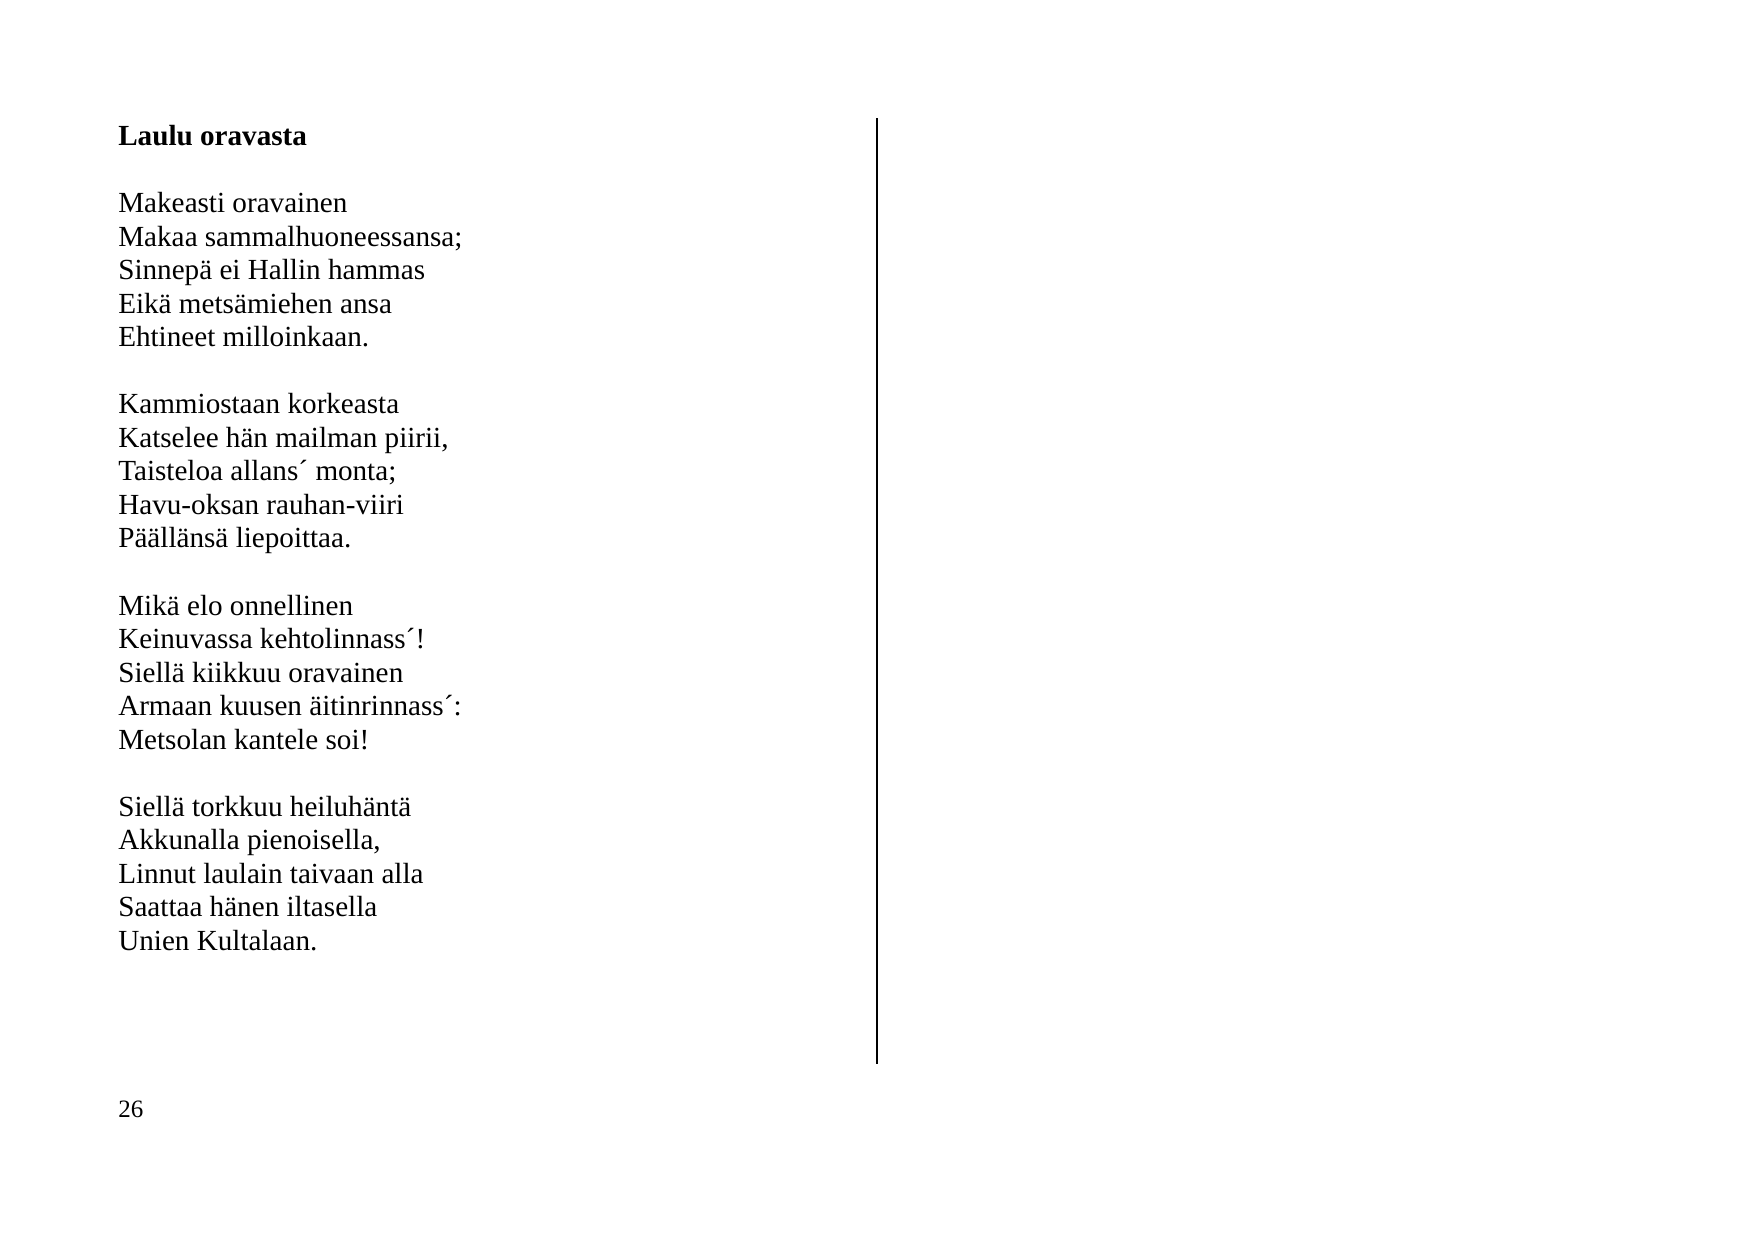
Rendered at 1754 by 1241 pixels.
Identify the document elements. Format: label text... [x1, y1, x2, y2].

text Havu-oksan rauhan-viiri [118, 487, 862, 521]
text Mikä elo onnellinen [118, 588, 862, 621]
text Akkunalla pienoisella, [118, 822, 862, 856]
text Keinuvassa kehtolinnass´! [118, 621, 862, 655]
text Eikä metsämiehen ansa [118, 286, 862, 319]
text Saattaa hänen iltasella [118, 889, 862, 923]
text Makeasti oravainen [118, 185, 862, 219]
text Metsolan kantele soi! [118, 722, 862, 755]
text Laulu oravasta [118, 118, 862, 152]
text Sinnepä ei Hallin hammas [118, 252, 862, 286]
text Armaan kuusen äitinrinnass´: [118, 688, 862, 722]
text Ehtineet milloinkaan. [118, 319, 862, 353]
text Linnut laulain taivaan alla [118, 856, 862, 889]
text Kammiostaan korkeasta [118, 386, 862, 420]
text Siellä kiikkuu oravainen [118, 655, 862, 688]
text Siellä torkkuu heiluhäntä [118, 789, 862, 822]
text Katselee hän mailman piirii, [118, 420, 862, 453]
text Taisteloa allans´ monta; [118, 453, 862, 487]
text Päällänsä liepoittaa. [118, 521, 862, 554]
text Unien Kultalaan. [118, 923, 862, 957]
text Makaa sammalhuoneessansa; [118, 219, 862, 252]
